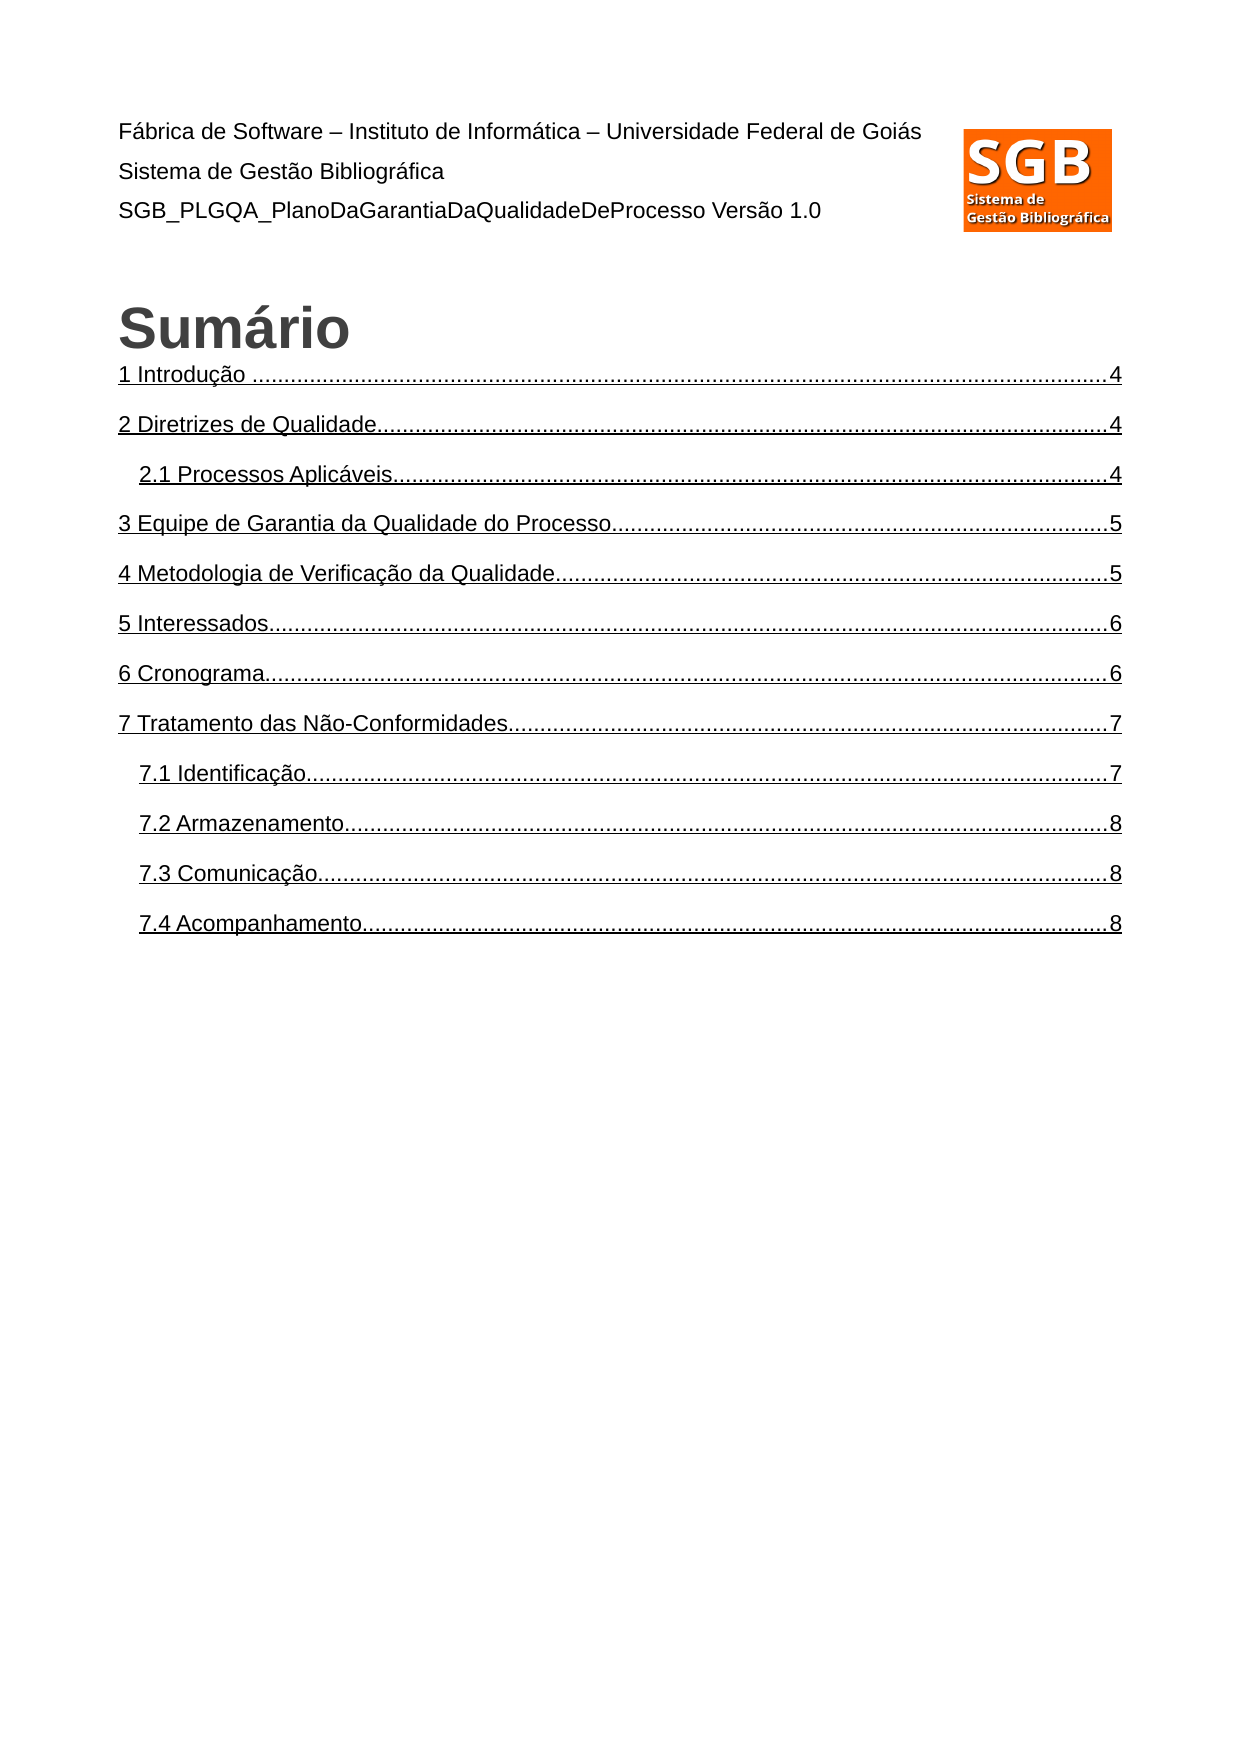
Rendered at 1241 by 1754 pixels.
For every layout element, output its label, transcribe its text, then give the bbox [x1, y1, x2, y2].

text 5 Interessados 6 [118, 610, 1122, 633]
text 3 Equipe de Garantia da Qualidade do Processo 5 [118, 510, 1122, 533]
text 7.3 Comunicação 8 [139, 860, 1122, 883]
picture [963, 129, 1112, 232]
text 7 Tratamento das Não-Conformidades 7 [118, 710, 1122, 733]
text 1 Introdução 4 [118, 361, 1122, 384]
text 7.1 Identificação 7 [139, 760, 1122, 783]
subtitle Sumário [118, 294, 1122, 361]
text 2.1 Processos Aplicáveis 4 [139, 461, 1122, 483]
text 2 Diretrizes de Qualidade 4 [118, 411, 1122, 433]
text 4 Metodologia de Verificação da Qualidade 5 [118, 560, 1122, 583]
text 7.4 Acompanhamento 8 [139, 909, 1122, 932]
text 7.2 Armazenamento 8 [139, 810, 1122, 833]
text 6 Cronograma 6 [118, 660, 1122, 683]
